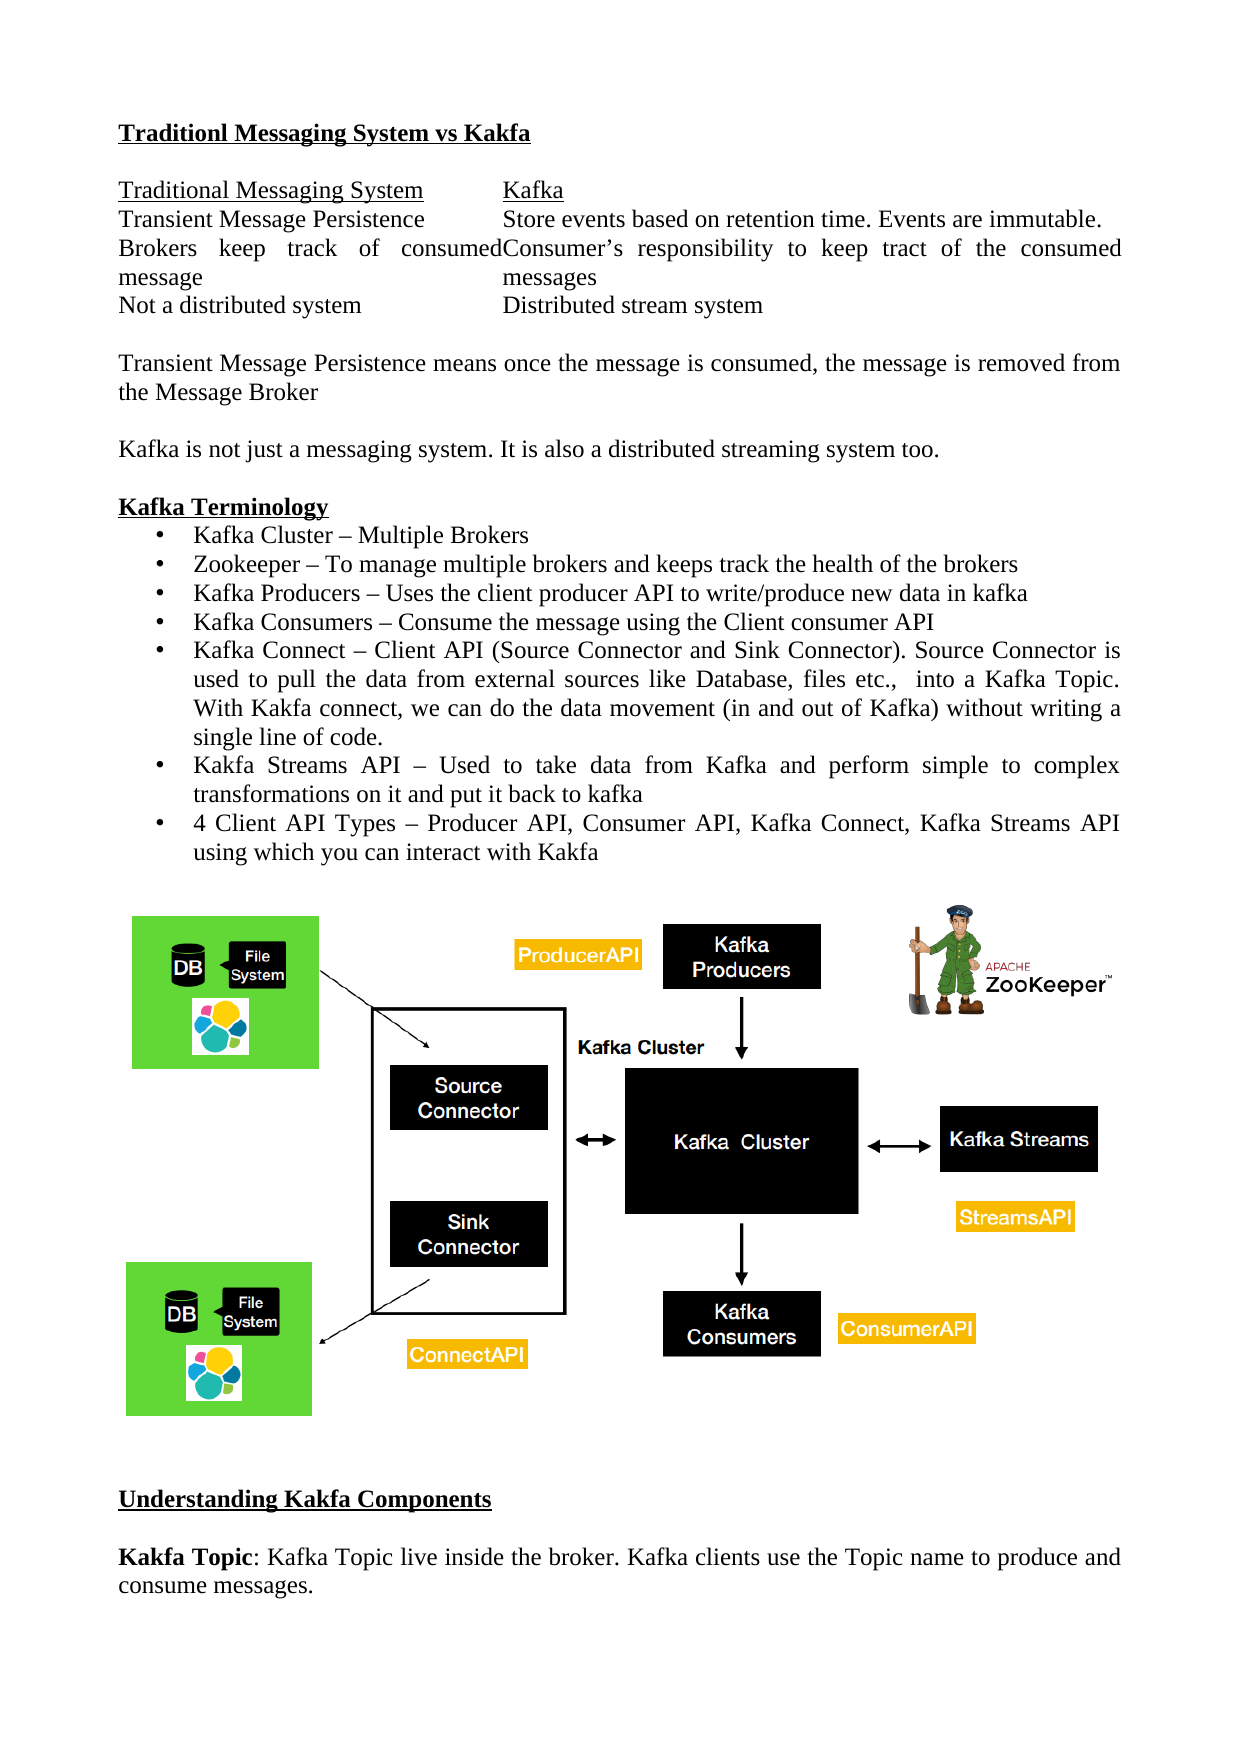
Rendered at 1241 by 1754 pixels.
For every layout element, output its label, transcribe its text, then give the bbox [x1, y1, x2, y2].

text Understanding Kakfa Components [118, 1484, 1122, 1513]
table_cell Distributed stream system [503, 291, 1123, 319]
list Kafka Producers – Uses the client producer API to write/produce new data in kafka [156, 578, 1122, 607]
list Kafka Consumers – Consume the message using the Client consumer API [156, 607, 1122, 636]
list Zookeeper – To manage multiple brokers and keeps track the health of the brokers [156, 549, 1122, 578]
table_header Traditional Messaging System [118, 176, 502, 204]
text Kafka is not just a messaging system. It is also a distributed streaming system too. [118, 434, 1122, 463]
text Transient Message Persistence means once the message is consumed, the message is removed from the Message Broker [118, 348, 1122, 406]
list Kakfa Streams API – Used to take data from Kafka and perform simple to complex transformations on it and put it back to kafka [156, 751, 1122, 808]
picture [118, 891, 1123, 1427]
text Kafka Terminology [118, 492, 1122, 521]
text Traditionl Messaging System vs Kakfa [118, 118, 1122, 147]
text Kakfa Topic: Kafka Topic live inside the broker. Kafka clients use the Topic name to produce and consume messages. [118, 1542, 1122, 1599]
table_cell Consumer’s responsibility to keep tract of the consumed messages [503, 233, 1123, 291]
list Kafka Connect – Client API (Source Connector and Sink Connector). Source Connector is used to pull the data from external sources like Database, files etc., into a Kafka Topic. With Kakfa connect, we can do the data movement (in and out of Kafka) without writing a single line of code. [156, 636, 1122, 751]
table_cell Brokers keep track of consumed message [118, 233, 502, 291]
table_cell Not a distributed system [118, 291, 502, 319]
table_cell Transient Message Persistence [118, 204, 502, 233]
table_header Kafka [503, 176, 1123, 204]
list 4 Client API Types – Producer API, Consumer API, Kafka Connect, Kafka Streams API using which you can interact with Kakfa [156, 808, 1122, 866]
table_cell Store events based on retention time. Events are immutable. [503, 204, 1123, 233]
list Kafka Cluster – Multiple Brokers [156, 521, 1122, 549]
